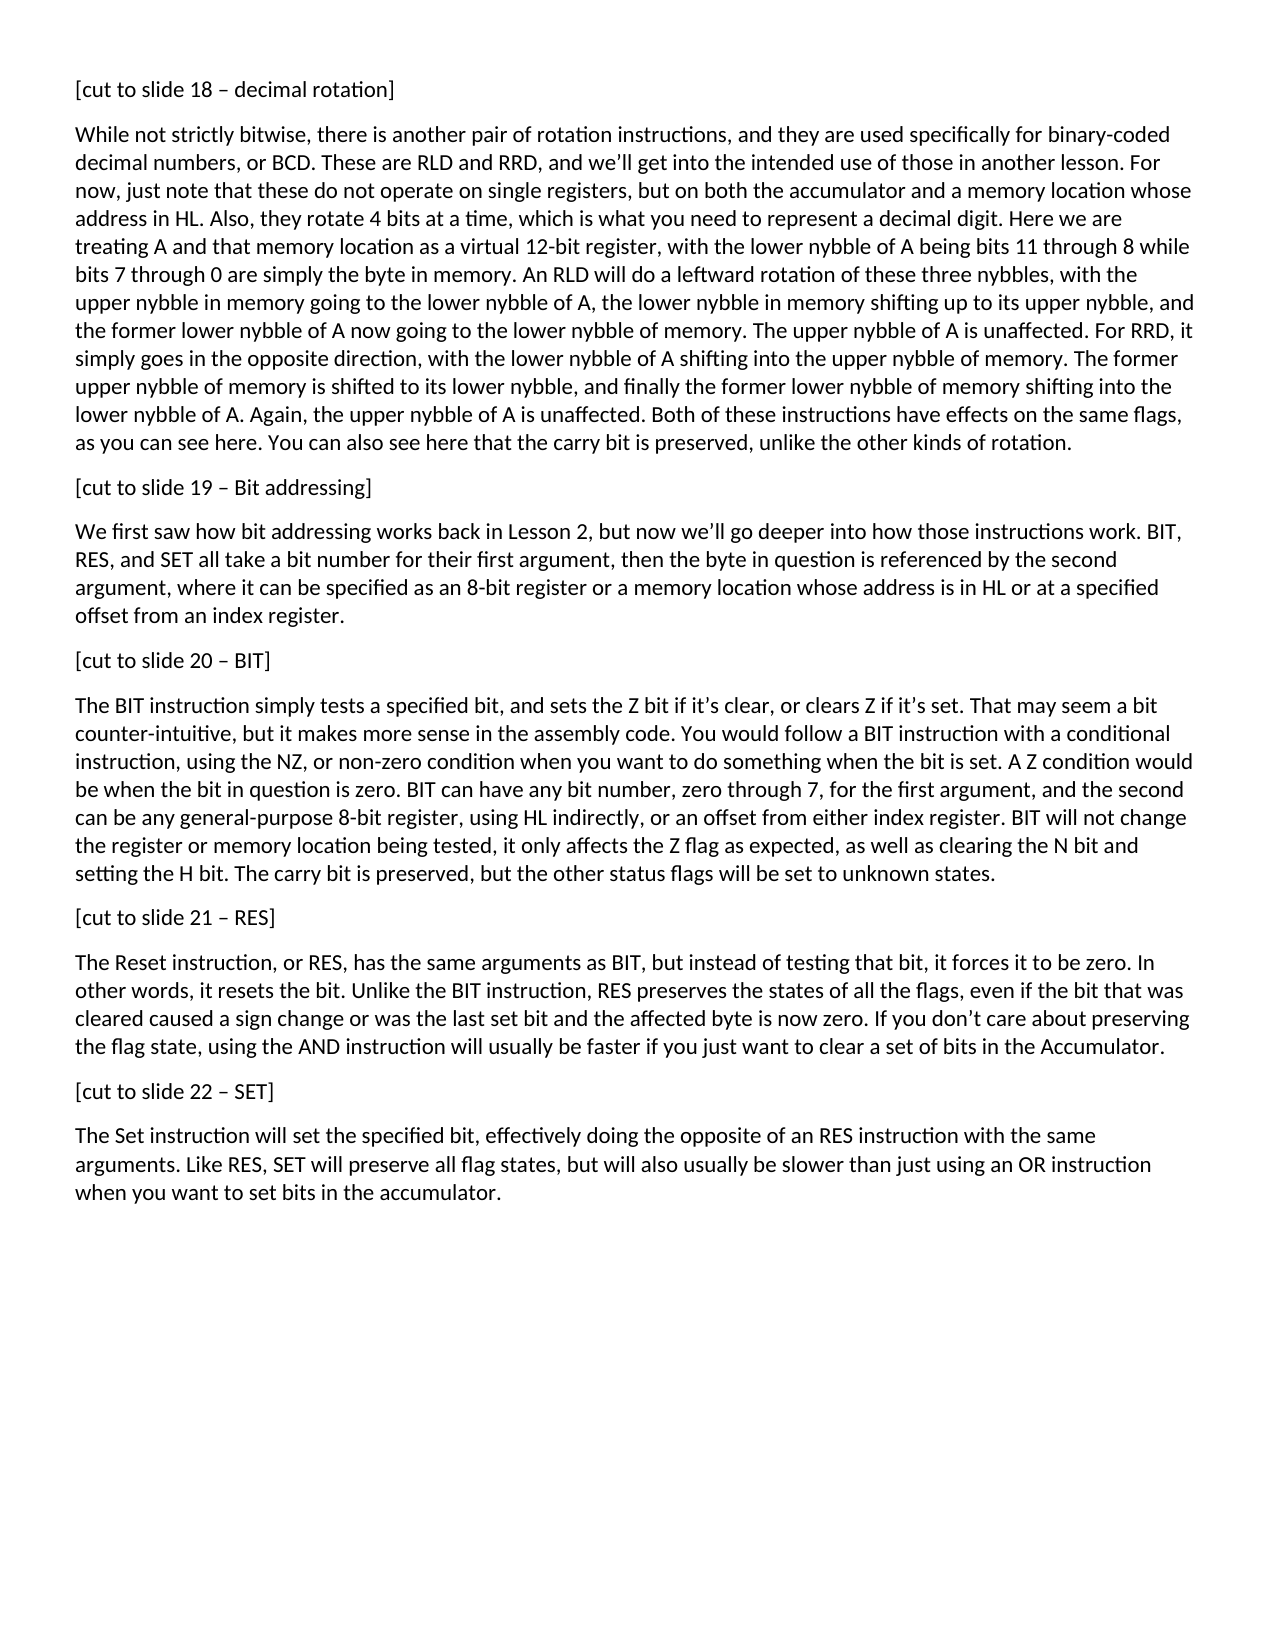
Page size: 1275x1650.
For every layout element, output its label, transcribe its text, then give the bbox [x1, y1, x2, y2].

text [cut to slide 22 – SET] [75, 1077, 1200, 1105]
text [cut to slide 18 – decimal rotation] [75, 75, 1200, 103]
text [cut to slide 20 – BIT] [75, 646, 1200, 674]
text The Set instruction will set the specified bit, effectively doing the opposite of an RES instruction with the same arguments. Like RES, SET will preserve all flag states, but will also usually be slower than just using an OR instruction when you want to set bits in the accumulator. [75, 1122, 1200, 1206]
text [cut to slide 21 – RES] [75, 903, 1200, 932]
text [cut to slide 19 – Bit addressing] [75, 473, 1200, 501]
text While not strictly bitwise, there is another pair of rotation instructions, and they are used specifically for binary-coded decimal numbers, or BCD. These are RLD and RRD, and we’ll get into the intended use of those in another lesson. For now, just note that these do not operate on single registers, but on both the accumulator and a memory location whose address in HL. Also, they rotate 4 bits at a time, which is what you need to represent a decimal digit. Here we are treating A and that memory location as a virtual 12-bit register, with the lower nybble of A being bits 11 through 8 while bits 7 through 0 are simply the byte in memory. An RLD will do a leftward rotation of these three nybbles, with the upper nybble in memory going to the lower nybble of A, the lower nybble in memory shifting up to its upper nybble, and the former lower nybble of A now going to the lower nybble of memory. The upper nybble of A is unaffected. For RRD, it simply goes in the opposite direction, with the lower nybble of A shifting into the upper nybble of memory. The former upper nybble of memory is shifted to its lower nybble, and finally the former lower nybble of memory shifting into the lower nybble of A. Again, the upper nybble of A is unaffected. Both of these instructions have effects on the same flags, as you can see here. You can also see here that the carry bit is preserved, unlike the other kinds of rotation. [75, 120, 1200, 456]
text We first saw how bit addressing works back in Lesson 2, but now we’ll go deeper into how those instructions work. BIT, RES, and SET all take a bit number for their first argument, then the byte in question is referenced by the second argument, where it can be specified as an 8-bit register or a memory location whose address is in HL or at a specified offset from an index register. [75, 517, 1200, 629]
text The BIT instruction simply tests a specified bit, and sets the Z bit if it’s clear, or clears Z if it’s set. That may seem a bit counter-intuitive, but it makes more sense in the assembly code. You would follow a BIT instruction with a conditional instruction, using the NZ, or non-zero condition when you want to do something when the bit is set. A Z condition would be when the bit in question is zero. BIT can have any bit number, zero through 7, for the first argument, and the second can be any general-purpose 8-bit register, using HL indirectly, or an offset from either index register. BIT will not change the register or memory location being tested, it only affects the Z flag as expected, as well as clearing the N bit and setting the H bit. The carry bit is preserved, but the other status flags will be set to unknown states. [75, 691, 1200, 887]
text The Reset instruction, or RES, has the same arguments as BIT, but instead of testing that bit, it forces it to be zero. In other words, it resets the bit. Unlike the BIT instruction, RES preserves the states of all the flags, even if the bit that was cleared caused a sign change or was the last set bit and the affected byte is now zero. If you don’t care about preserving the flag state, using the AND instruction will usually be faster if you just want to clear a set of bits in the Accumulator. [75, 948, 1200, 1060]
